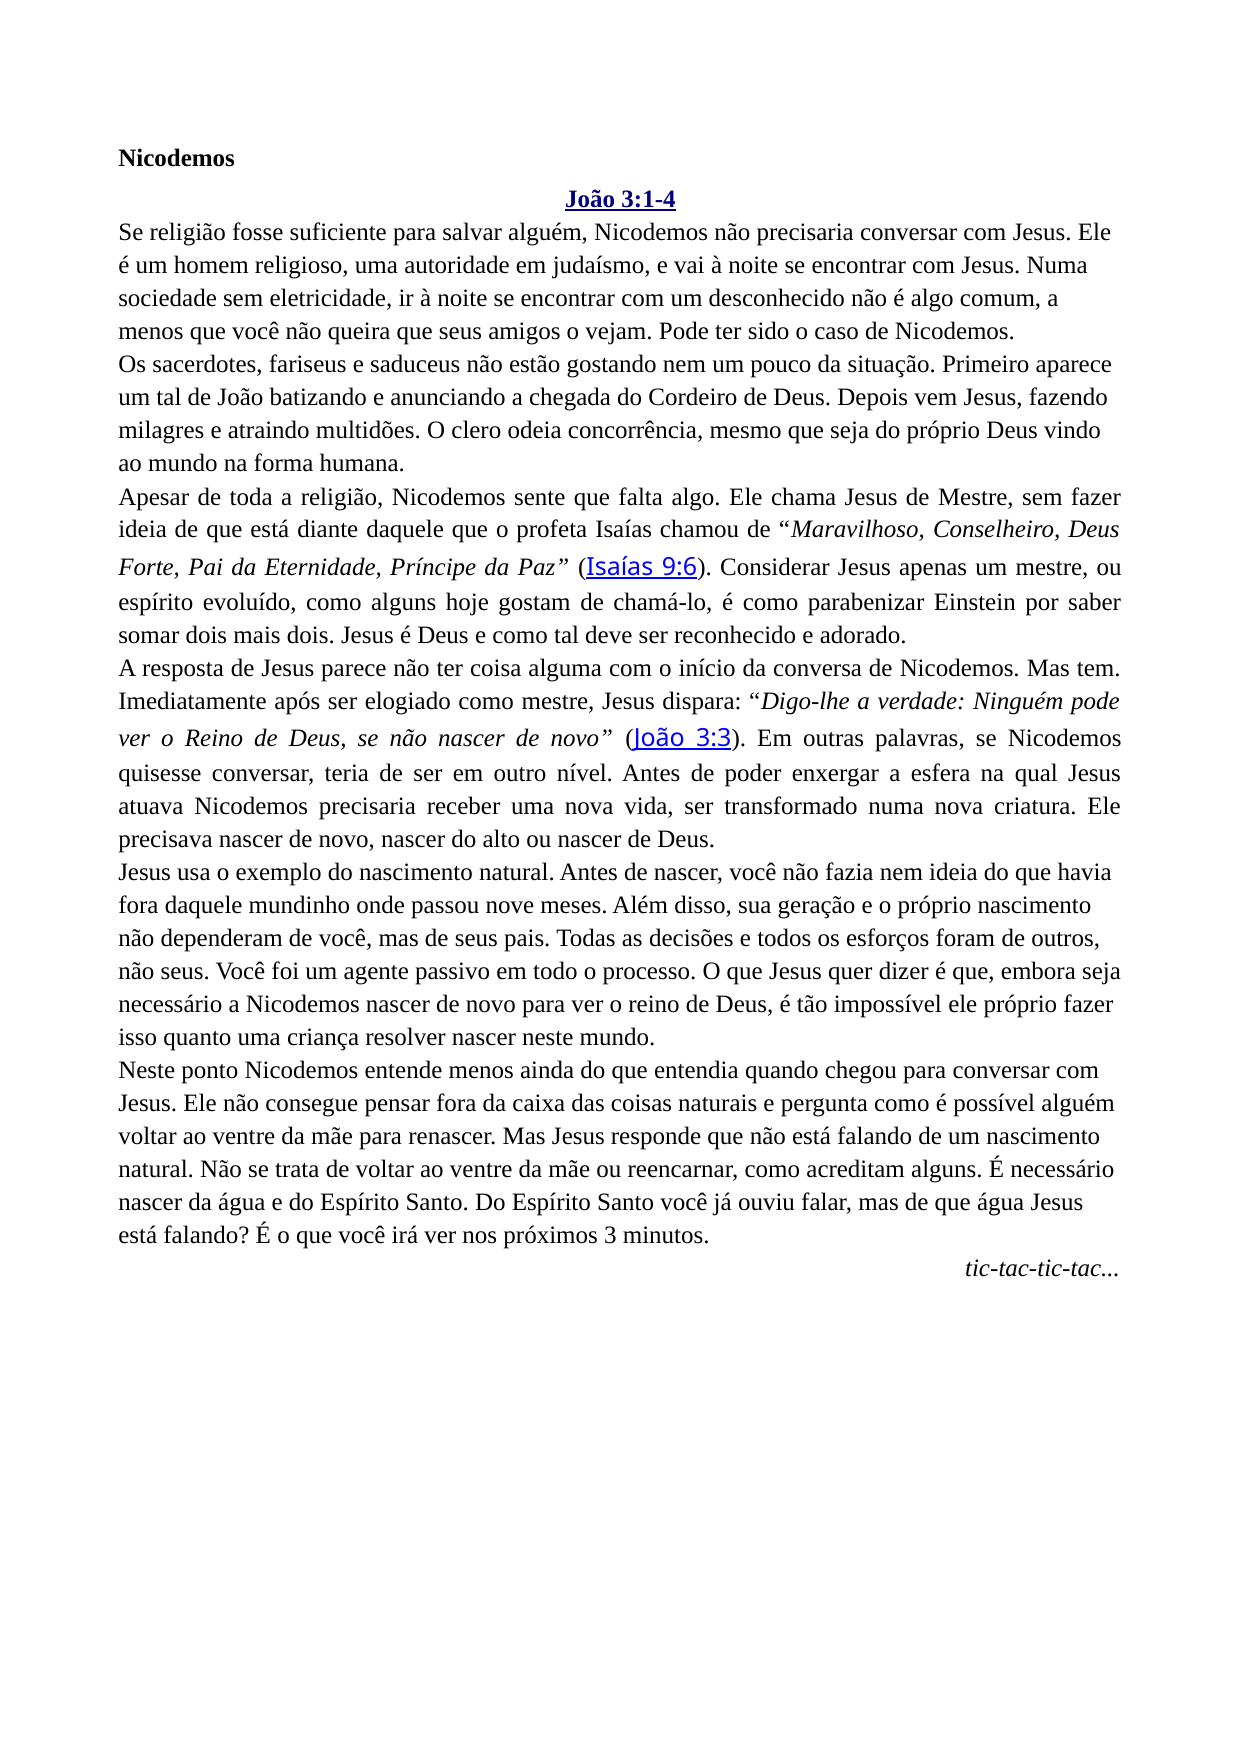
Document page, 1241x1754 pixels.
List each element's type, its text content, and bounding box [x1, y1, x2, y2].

text João 3:1-4 [118, 184, 1122, 213]
text A resposta de Jesus parece não ter coisa alguma com o início da conversa de Nicodemos. Mas tem. Imediatamente após ser elogiado como mestre, Jesus dispara: “Digo-lhe a verdade: Ninguém pode ver o Reino de Deus, se não nascer de novo” (João 3:3). Em outras palavras, se Nicodemos quisesse conversar, teria de ser em outro nível. Antes de poder enxergar a esfera na qual Jesus atuava Nicodemos precisaria receber uma nova vida, ser transformado numa nova criatura. Ele precisava nascer de novo, nascer do alto ou nascer de Deus. [118, 653, 1122, 853]
text Apesar de toda a religião, Nicodemos sente que falta algo. Ele chama Jesus de Mestre, sem fazer ideia de que está diante daquele que o profeta Isaías chamou de “Maravilhoso, Conselheiro, Deus Forte, Pai da Eternidade, Príncipe da Paz” (Isaías 9:6). Considerar Jesus apenas um mestre, ou espírito evoluído, como alguns hoje gostam de chamá-lo, é como parabenizar Einstein por saber somar dois mais dois. Jesus é Deus e como tal deve ser reconhecido e adorado. [118, 482, 1122, 648]
text Neste ponto Nicodemos entende menos ainda do que entendia quando chegou para conversar com Jesus. Ele não consegue pensar fora da caixa das coisas naturais e pergunta como é possível alguém voltar ao ventre da mãe para renascer. Mas Jesus responde que não está falando de um nascimento natural. Não se trata de voltar ao ventre da mãe ou reencarnar, como acreditam alguns. É necessário nascer da água e do Espírito Santo. Do Espírito Santo você já ouviu falar, mas de que água Jesus está falando? É o que você irá ver nos próximos 3 minutos. [118, 1055, 1122, 1249]
text Jesus usa o exemplo do nascimento natural. Antes de nascer, você não fazia nem ideia do que havia fora daquele mundinho onde passou nove meses. Além disso, sua geração e o próprio nascimento não dependeram de você, mas de seus pais. Todas as decisões e todos os esforços foram de outros, não seus. Você foi um agente passivo em todo o processo. O que Jesus quer dizer é que, embora seja necessário a Nicodemos nascer de novo para ver o reino de Deus, é tão impossível ele próprio fazer isso quanto uma criança resolver nascer neste mundo. [118, 857, 1122, 1051]
text Se religião fosse suficiente para salvar alguém, Nicodemos não precisaria conversar com Jesus. Ele é um homem religioso, uma autoridade em judaísmo, e vai à noite se encontrar com Jesus. Numa sociedade sem eletricidade, ir à noite se encontrar com um desconhecido não é algo comum, a menos que você não queira que seus amigos o vejam. Pode ter sido o caso de Nicodemos. [118, 217, 1122, 345]
text tic-tac-tic-tac... [118, 1253, 1122, 1282]
subtitle Nicodemos [118, 143, 1122, 172]
text Os sacerdotes, fariseus e saduceus não estão gostando nem um pouco da situação. Primeiro aparece um tal de João batizando e anunciando a chegada do Cordeiro de Deus. Depois vem Jesus, fazendo milagres e atraindo multidões. O clero odeia concorrência, mesmo que seja do próprio Deus vindo ao mundo na forma humana. [118, 349, 1122, 477]
